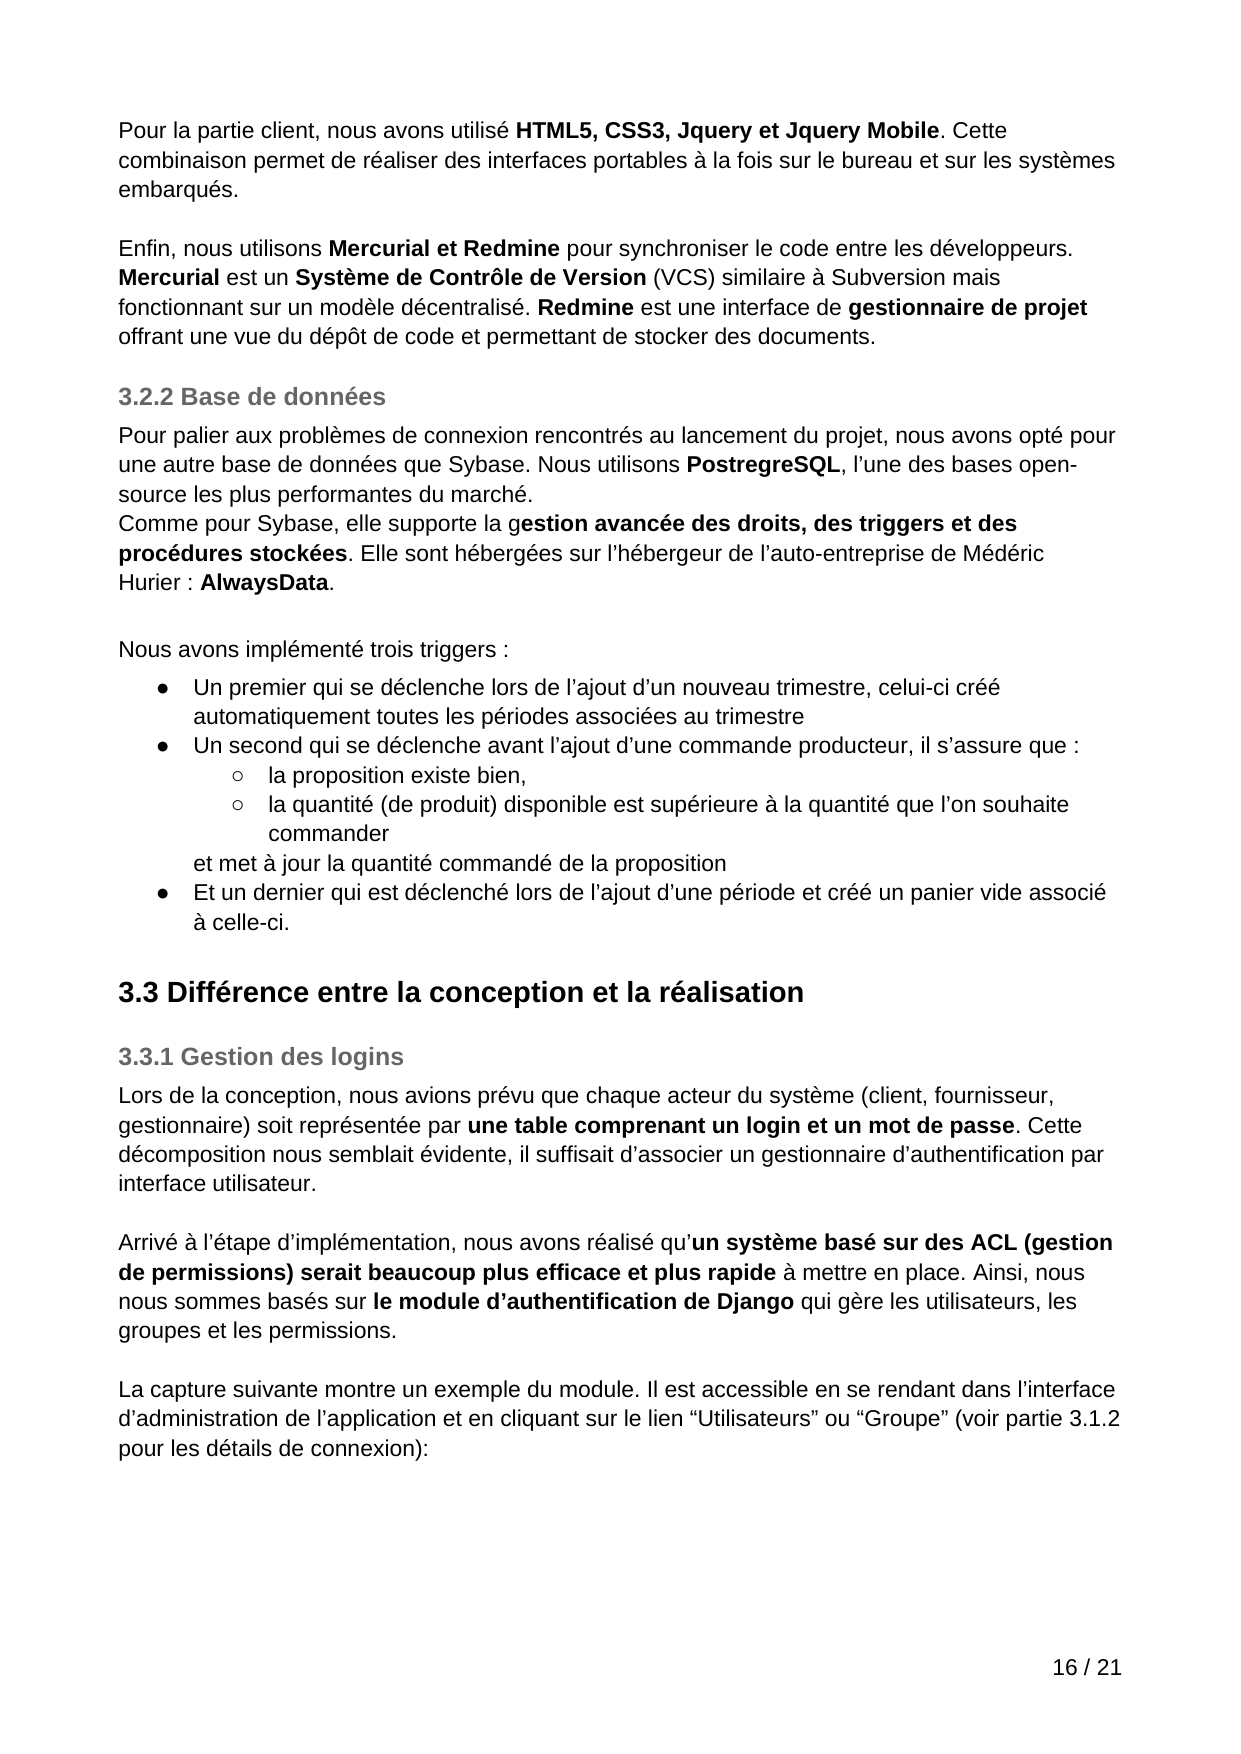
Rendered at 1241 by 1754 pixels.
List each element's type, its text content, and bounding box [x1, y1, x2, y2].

subtitle 3.2.2 Base de données [118, 382, 1122, 410]
subtitle 3.3.1 Gestion des logins [118, 1043, 1122, 1071]
list Un second qui se déclenche avant l’ajout d’une commande producteur, il s’assure que : [156, 733, 1122, 758]
text Pour la partie client, nous avons utilisé HTML5, CSS3, Jquery et Jquery Mobile. Cette combinaison permet de réaliser des interfaces portables à la fois sur le bureau et sur les systèmes embarqués. [118, 118, 1122, 202]
list la proposition existe bien, [231, 762, 1122, 788]
list Et un dernier qui est déclenché lors de l’ajout d’une période et créé un panier vide associé à celle-ci. [156, 880, 1122, 935]
text Arrivé à l’étape d’implémentation, nous avons réalisé qu’un système basé sur des ACL (gestion de permissions) serait beaucoup plus efficace et plus rapide à mettre en place. Ainsi, nous nous sommes basés sur le module d’authentification de Django qui gère les utilisateurs, les groupes et les permissions. [118, 1230, 1122, 1344]
text Lors de la conception, nous avions prévu que chaque acteur du système (client, fournisseur, gestionnaire) soit représentée par une table comprenant un login et un mot de passe. Cette décomposition nous semblait évidente, il suffisait d’associer un gestionnaire d’authentification par interface utilisateur. [118, 1083, 1122, 1197]
list la quantité (de produit) disponible est supérieure à la quantité que l’on souhaite commander [231, 792, 1122, 847]
text Enfin, nous utilisons Mercurial et Redmine pour synchroniser le code entre les développeurs. Mercurial est un Système de Contrôle de Version (VCS) similaire à Subversion mais fonctionnant sur un modèle décentralisé. Redmine est une interface de gestionnaire de projet offrant une vue du dépôt de code et permettant de stocker des documents. [118, 236, 1122, 349]
text Pour palier aux problèmes de connexion rencontrés au lancement du projet, nous avons opté pour une autre base de données que Sybase. Nous utilisons PostregreSQL, l’une des bases open-source les plus performantes du marché. [118, 423, 1122, 507]
text et met à jour la quantité commandé de la proposition [193, 850, 1122, 876]
subtitle Nous avons implémenté trois triggers : [118, 636, 1122, 662]
text Comme pour Sybase, elle supporte la gestion avancée des droits, des triggers et des procédures stockées. Elle sont hébergées sur l’hébergeur de l’auto-entreprise de Médéric Hurier : AlwaysData. [118, 511, 1122, 595]
subtitle 3.3 Différence entre la conception et la réalisation [118, 976, 1122, 1009]
text La capture suivante montre un exemple du module. Il est accessible en se rendant dans l’interface d’administration de l’application et en cliquant sur le lien “Utilisateurs” ou “Groupe” (voir partie 3.1.2 pour les détails de connexion): [118, 1377, 1122, 1461]
list Un premier qui se déclenche lors de l’ajout d’un nouveau trimestre, celui-ci créé automatiquement toutes les périodes associées au trimestre [156, 674, 1122, 729]
